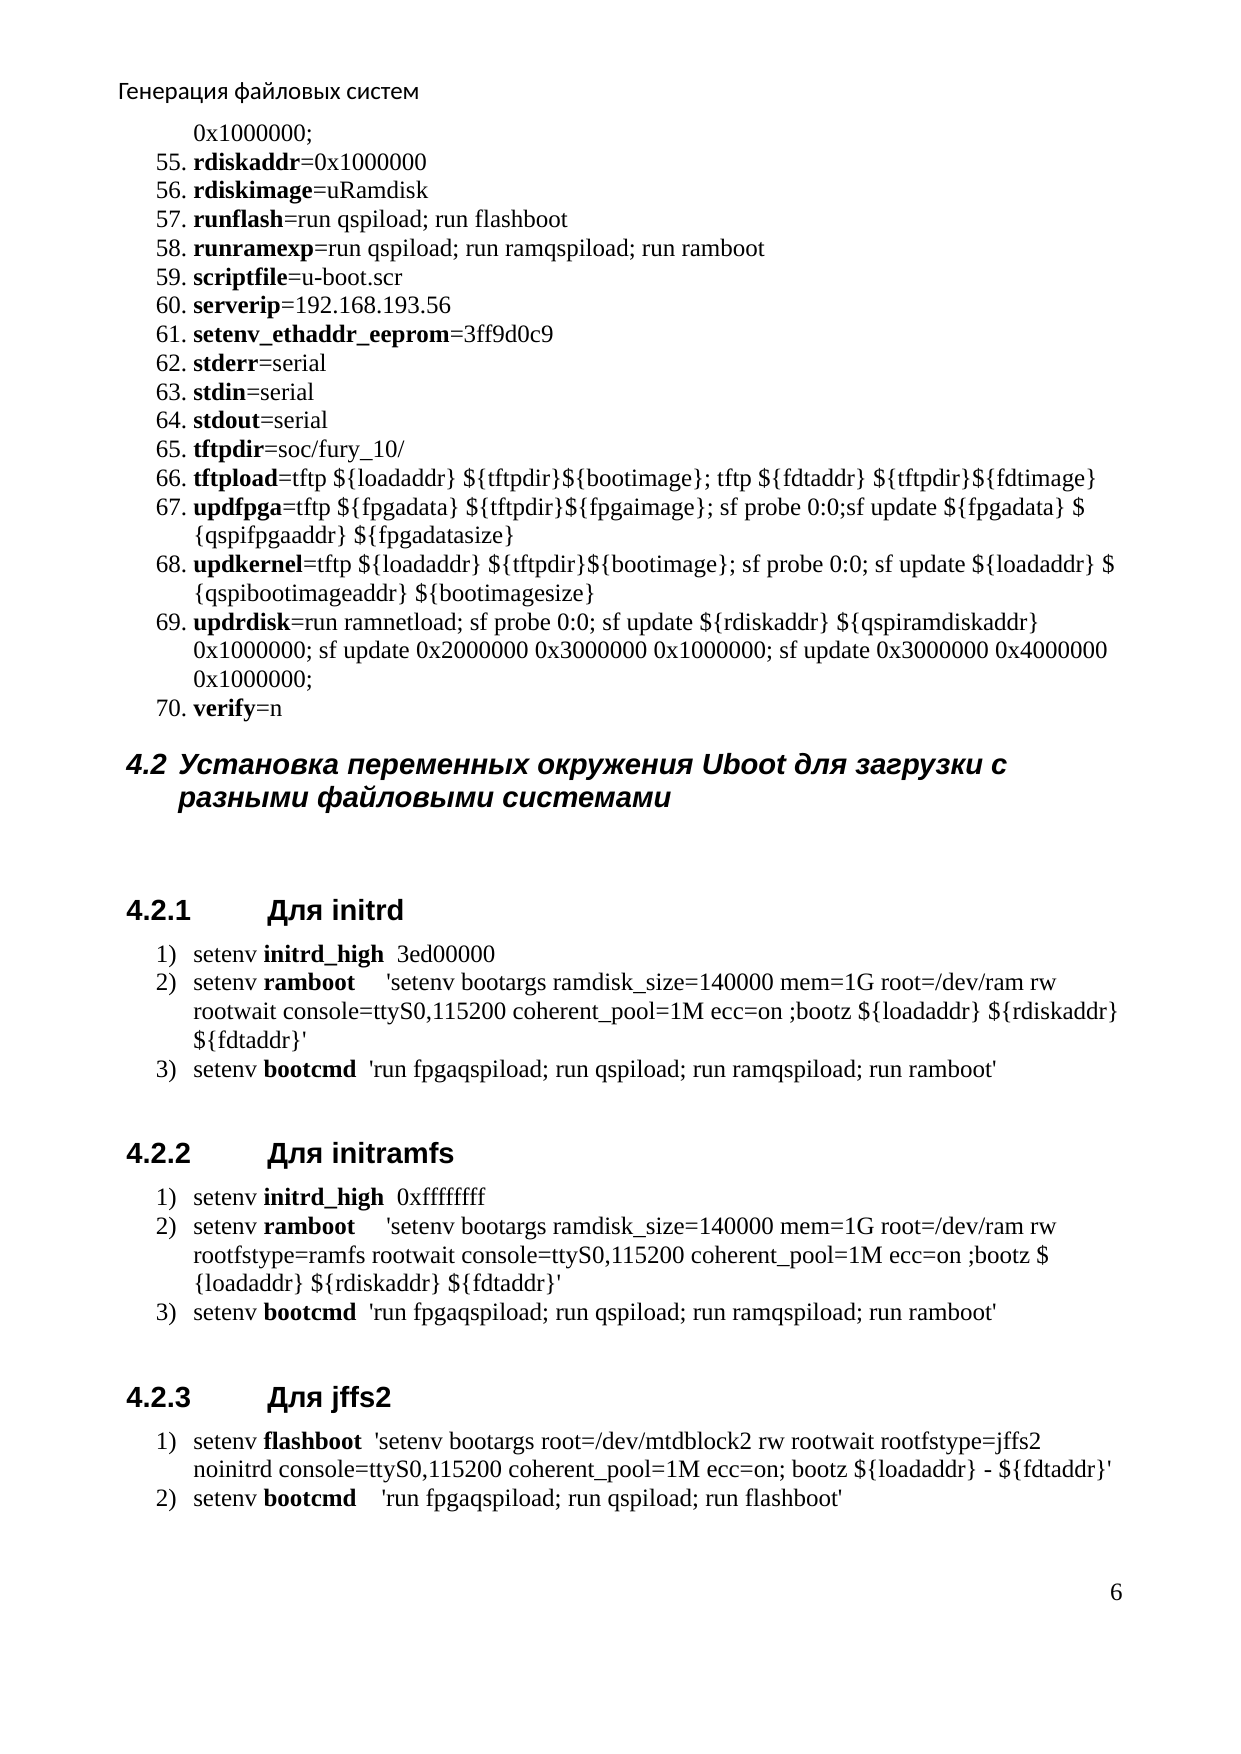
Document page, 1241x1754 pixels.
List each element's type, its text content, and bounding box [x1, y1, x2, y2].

list scriptfile=u-boot.scr [156, 262, 1122, 291]
list setenv bootcmd 'run fpgaqspiload; run qspiload; run flashboot' [156, 1483, 1122, 1512]
subtitle Установка переменных окружения Uboot для загрузки с разными файловыми системами [118, 747, 1122, 814]
subtitle Для initrd [118, 893, 1122, 926]
list updrdisk=run ramnetload; sf probe 0:0; sf update ${rdiskaddr} ${qspiramdiskaddr} 0x1000000; sf update 0x2000000 0x3000000 0x1000000; sf update 0x3000000 0x4000000 0x1000000; [156, 607, 1122, 693]
list setenv initrd_high 0xffffffff [156, 1182, 1122, 1211]
list setenv ramboot 'setenv bootargs ramdisk_size=140000 mem=1G root=/dev/ram rw rootfstype=ramfs rootwait console=ttyS0,115200 coherent_pool=1M ecc=on ;bootz ${loadaddr} ${rdiskaddr} ${fdtaddr}' [156, 1211, 1122, 1297]
list setenv flashboot 'setenv bootargs root=/dev/mtdblock2 rw rootwait rootfstype=jffs2 noinitrd console=ttyS0,115200 coherent_pool=1M ecc=on; bootz ${loadaddr} - ${fdtaddr}' [156, 1426, 1122, 1483]
subtitle Для jffs2 [118, 1380, 1122, 1413]
list 0x1000000; [156, 118, 1122, 147]
list setenv initrd_high 3ed00000 [156, 939, 1122, 967]
list rdiskaddr=0x1000000 [156, 147, 1122, 176]
list stdout=serial [156, 406, 1122, 434]
list tftpload=tftp ${loadaddr} ${tftpdir}${bootimage}; tftp ${fdtaddr} ${tftpdir}${fdtimage} [156, 463, 1122, 492]
list setenv bootcmd 'run fpgaqspiload; run qspiload; run ramqspiload; run ramboot' [156, 1054, 1122, 1082]
list updkernel=tftp ${loadaddr} ${tftpdir}${bootimage}; sf probe 0:0; sf update ${loadaddr} ${qspibootimageaddr} ${bootimagesize} [156, 549, 1122, 607]
list rdiskimage=uRamdisk [156, 176, 1122, 204]
list updfpga=tftp ${fpgadata} ${tftpdir}${fpgaimage}; sf probe 0:0;sf update ${fpgadata} ${qspifpgaaddr} ${fpgadatasize} [156, 492, 1122, 549]
list stdin=serial [156, 377, 1122, 406]
list runramexp=run qspiload; run ramqspiload; run ramboot [156, 233, 1122, 262]
list serverip=192.168.193.56 [156, 291, 1122, 319]
subtitle Для initramfs [118, 1136, 1122, 1170]
list runflash=run qspiload; run flashboot [156, 204, 1122, 233]
list setenv bootcmd 'run fpgaqspiload; run qspiload; run ramqspiload; run ramboot' [156, 1297, 1122, 1326]
list verify=n [156, 693, 1122, 722]
list setenv ramboot 'setenv bootargs ramdisk_size=140000 mem=1G root=/dev/ram rw rootwait console=ttyS0,115200 coherent_pool=1M ecc=on ;bootz ${loadaddr} ${rdiskaddr} ${fdtaddr}' [156, 967, 1122, 1054]
list tftpdir=soc/fury_10/ [156, 434, 1122, 463]
list setenv_ethaddr_eeprom=3ff9d0c9 [156, 319, 1122, 348]
list stderr=serial [156, 348, 1122, 377]
